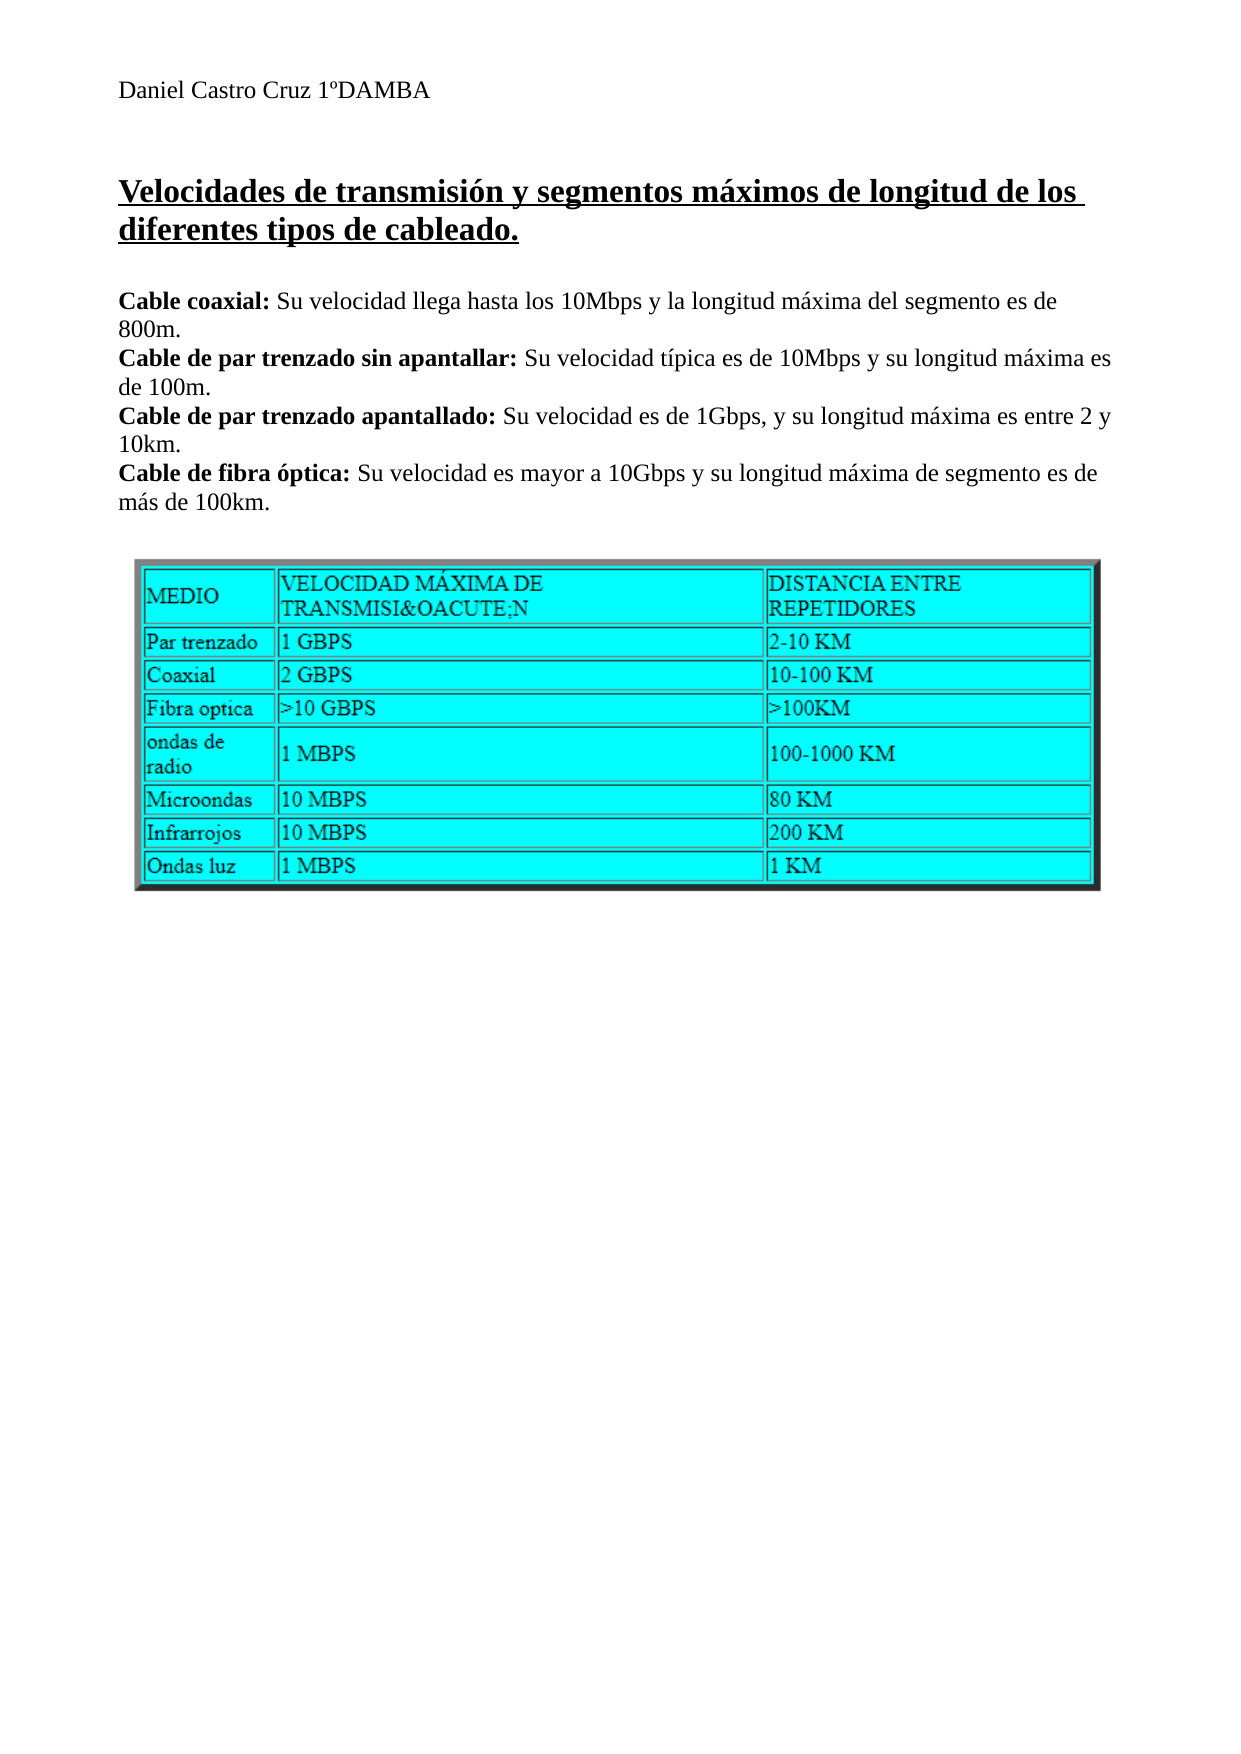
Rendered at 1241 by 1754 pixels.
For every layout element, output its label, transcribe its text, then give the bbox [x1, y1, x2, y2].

text Cable de par trenzado sin apantallar: Su velocidad típica es de 10Mbps y su longitud máxima es de 100m. [118, 343, 1122, 401]
text Cable de fibra óptica: Su velocidad es mayor a 10Gbps y su longitud máxima de segmento es de más de 100km. [118, 458, 1122, 516]
text Velocidades de transmisión y segmentos máximos de longitud de los diferentes tipos de cableado. [118, 171, 1122, 247]
text Cable de par trenzado apantallado: Su velocidad es de 1Gbps, y su longitud máxima es entre 2 y 10km. [118, 401, 1122, 458]
text Cable coaxial: Su velocidad llega hasta los 10Mbps y la longitud máxima del segmento es de 800m. [118, 286, 1122, 343]
